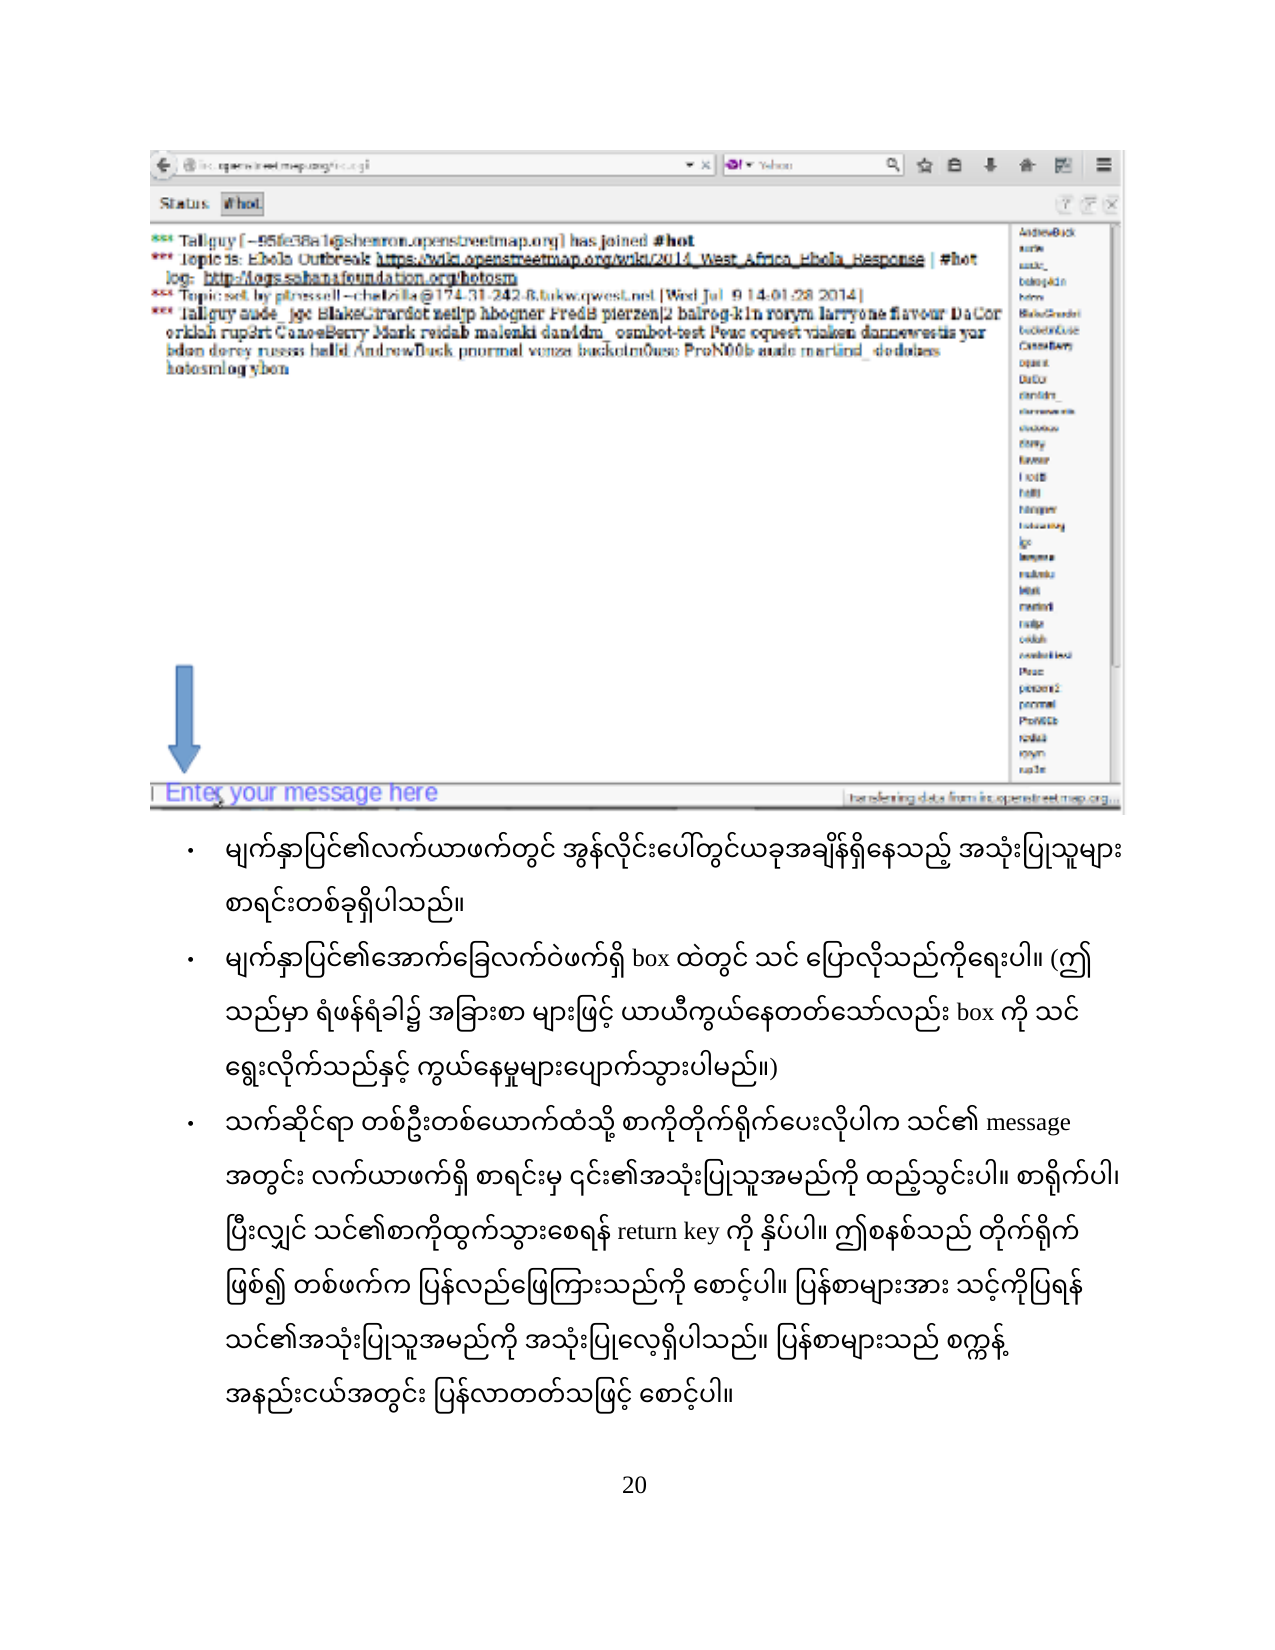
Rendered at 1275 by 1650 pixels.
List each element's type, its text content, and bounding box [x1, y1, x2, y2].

list မျက်နှာပြင်၏အောက်ခြေလက်ဝဲဖက်ရှိ box ထဲတွင် သင် ပြောလိုသည်ကိုရေးပါ။ (ဤသည်မှာ ရံဖန်ရံခါ၌ အခြားစာ များဖြင့် ယာယီကွယ်နေတတ်သော်လည်း box ကို သင် ရွေးလိုက်သည်နှင့် ကွယ်နေမှုများပျောက်သွားပါမည်။) [187, 933, 1125, 1097]
list မျက်နှာပြင်၏လက်ယာဖက်တွင် အွန်လိုင်းပေါ်တွင်ယခုအချိန်ရှိနေသည့် အသုံးပြုသူများစာရင်းတစ်ခုရှိပါသည်။ [187, 824, 1125, 933]
list သက်ဆိုင်ရာ တစ်ဦးတစ်ယောက်ထံသို့ စာကိုတိုက်ရိုက်ပေးလိုပါက သင်၏ message အတွင်း လက်ယာဖက်ရှိ စာရင်းမှ ၎င်း၏အသုံးပြုသူအမည်ကို ထည့်သွင်းပါ။ စာရိုက်ပါ၊ ပြီးလျှင် သင်၏စာကိုထွက်သွားစေရန် return key ကို နှိပ်ပါ။ ဤစနစ်သည် တိုက်ရိုက်ဖြစ်၍ တစ်ဖက်က ပြန်လည်ဖြေကြားသည်ကို စောင့်ပါ။ ပြန်စာများအား သင့်ကိုပြရန် သင်၏အသုံးပြုသူအမည်ကို အသုံးပြုလေ့ရှိပါသည်။ ပြန်စာများသည် စက္ကန့်အနည်းငယ်အတွင်း ပြန်လာတတ်သဖြင့် စောင့်ပါ။ [187, 1097, 1125, 1424]
picture [150, 150, 1127, 815]
